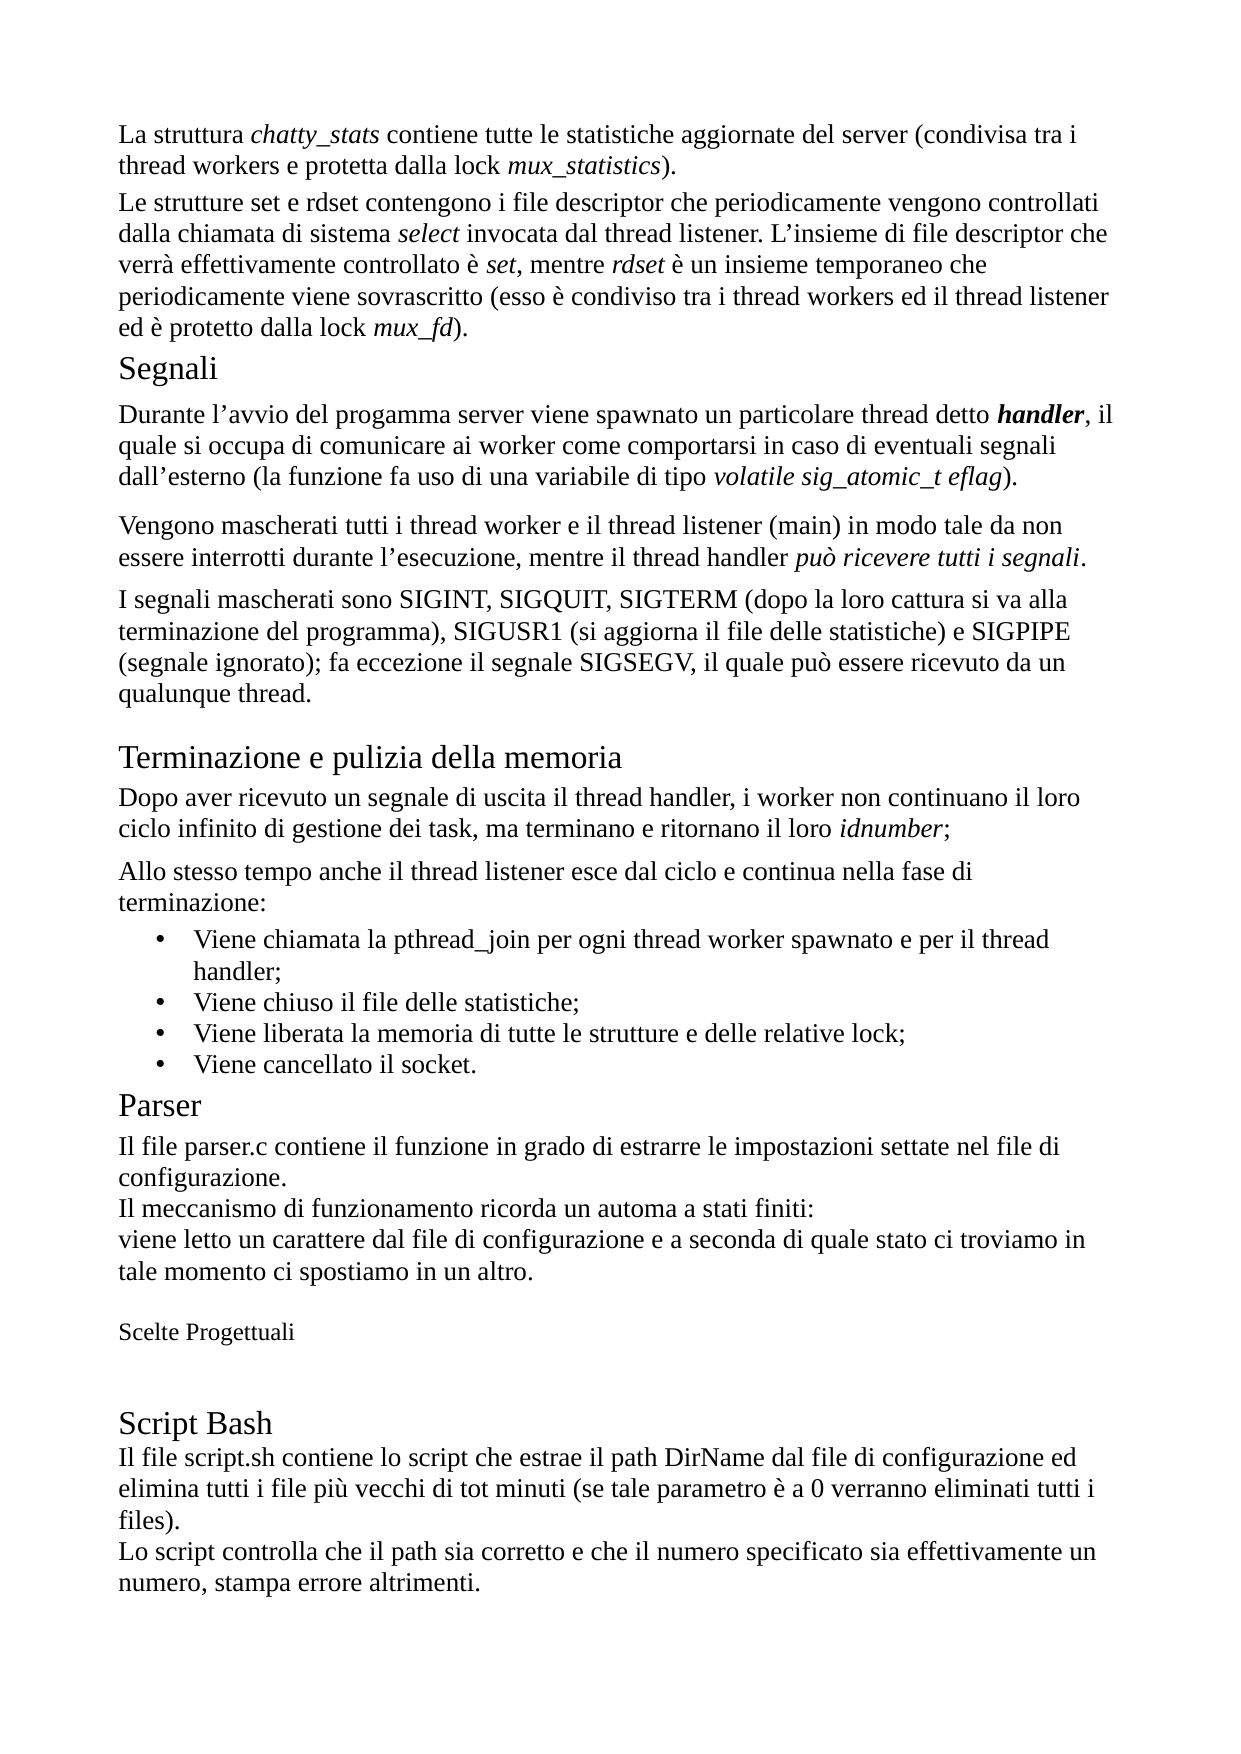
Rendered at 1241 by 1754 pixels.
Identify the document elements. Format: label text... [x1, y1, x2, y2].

list Viene cancellato il socket. [156, 1048, 1122, 1080]
list Viene liberata la memoria di tutte le strutture e delle relative lock; [156, 1017, 1122, 1048]
text Il meccanismo di funzionamento ricorda un automa a stati finiti: [118, 1192, 1122, 1223]
text Scelte Progettuali [118, 1317, 1122, 1346]
text Durante l’avvio del progamma server viene spawnato un particolare thread detto handler, il quale si occupa di comunicare ai worker come comportarsi in caso di eventuali segnali dall’esterno (la funzione fa uso di una variabile di tipo volatile sig_atomic_t eflag). [118, 398, 1122, 492]
text I segnali mascherati sono SIGINT, SIGQUIT, SIGTERM (dopo la loro cattura si va alla terminazione del programma), SIGUSR1 (si aggiorna il file delle statistiche) e SIGPIPE (segnale ignorato); fa eccezione il segnale SIGSEGV, il quale può essere ricevuto da un qualunque thread. [118, 584, 1122, 708]
text viene letto un carattere dal file di configurazione e a seconda di quale stato ci troviamo in tale momento ci spostiamo in un altro. [118, 1223, 1122, 1286]
text Le strutture set e rdset contengono i file descriptor che periodicamente vengono controllati dalla chiamata di sistema select invocata dal thread listener. L’insieme di file descriptor che verrà effettivamente controllato è set, mentre rdset è un insieme temporaneo che periodicamente viene sovrascritto (esso è condiviso tra i thread workers ed il thread listener ed è protetto dalla lock mux_fd). [118, 186, 1122, 342]
text Lo script controlla che il path sia corretto e che il numero specificato sia effettivamente un numero, stampa errore altrimenti. [118, 1535, 1122, 1597]
text Vengono mascherati tutti i thread worker e il thread listener (main) in modo tale da non essere interrotti durante l’esecuzione, mentre il thread handler può ricevere tutti i segnali. [118, 509, 1122, 572]
text Il file script.sh contiene lo script che estrae il path DirName dal file di configurazione ed elimina tutti i file più vecchi di tot minuti (se tale parametro è a 0 verranno eliminati tutti i files). [118, 1441, 1122, 1535]
text Parser [118, 1086, 1122, 1124]
text Segnali [118, 348, 1122, 386]
text Terminazione e pulizia della memoria [118, 737, 1122, 775]
text Il file parser.c contiene il funzione in grado di estrarre le impostazioni settate nel file di configurazione. [118, 1130, 1122, 1192]
text La struttura chatty_stats contiene tutte le statistiche aggiornate del server (condivisa tra i thread workers e protetta dalla lock mux_statistics). [118, 118, 1122, 180]
list Viene chiuso il file delle statistiche; [156, 986, 1122, 1017]
text Script Bash [118, 1403, 1122, 1441]
list Viene chiamata la pthread_join per ogni thread worker spawnato e per il thread handler; [156, 924, 1122, 986]
text Allo stesso tempo anche il thread listener esce dal ciclo e continua nella fase di terminazione: [118, 855, 1122, 918]
text Dopo aver ricevuto un segnale di uscita il thread handler, i worker non continuano il loro ciclo infinito di gestione dei task, ma terminano e ritornano il loro idnumber; [118, 781, 1122, 843]
